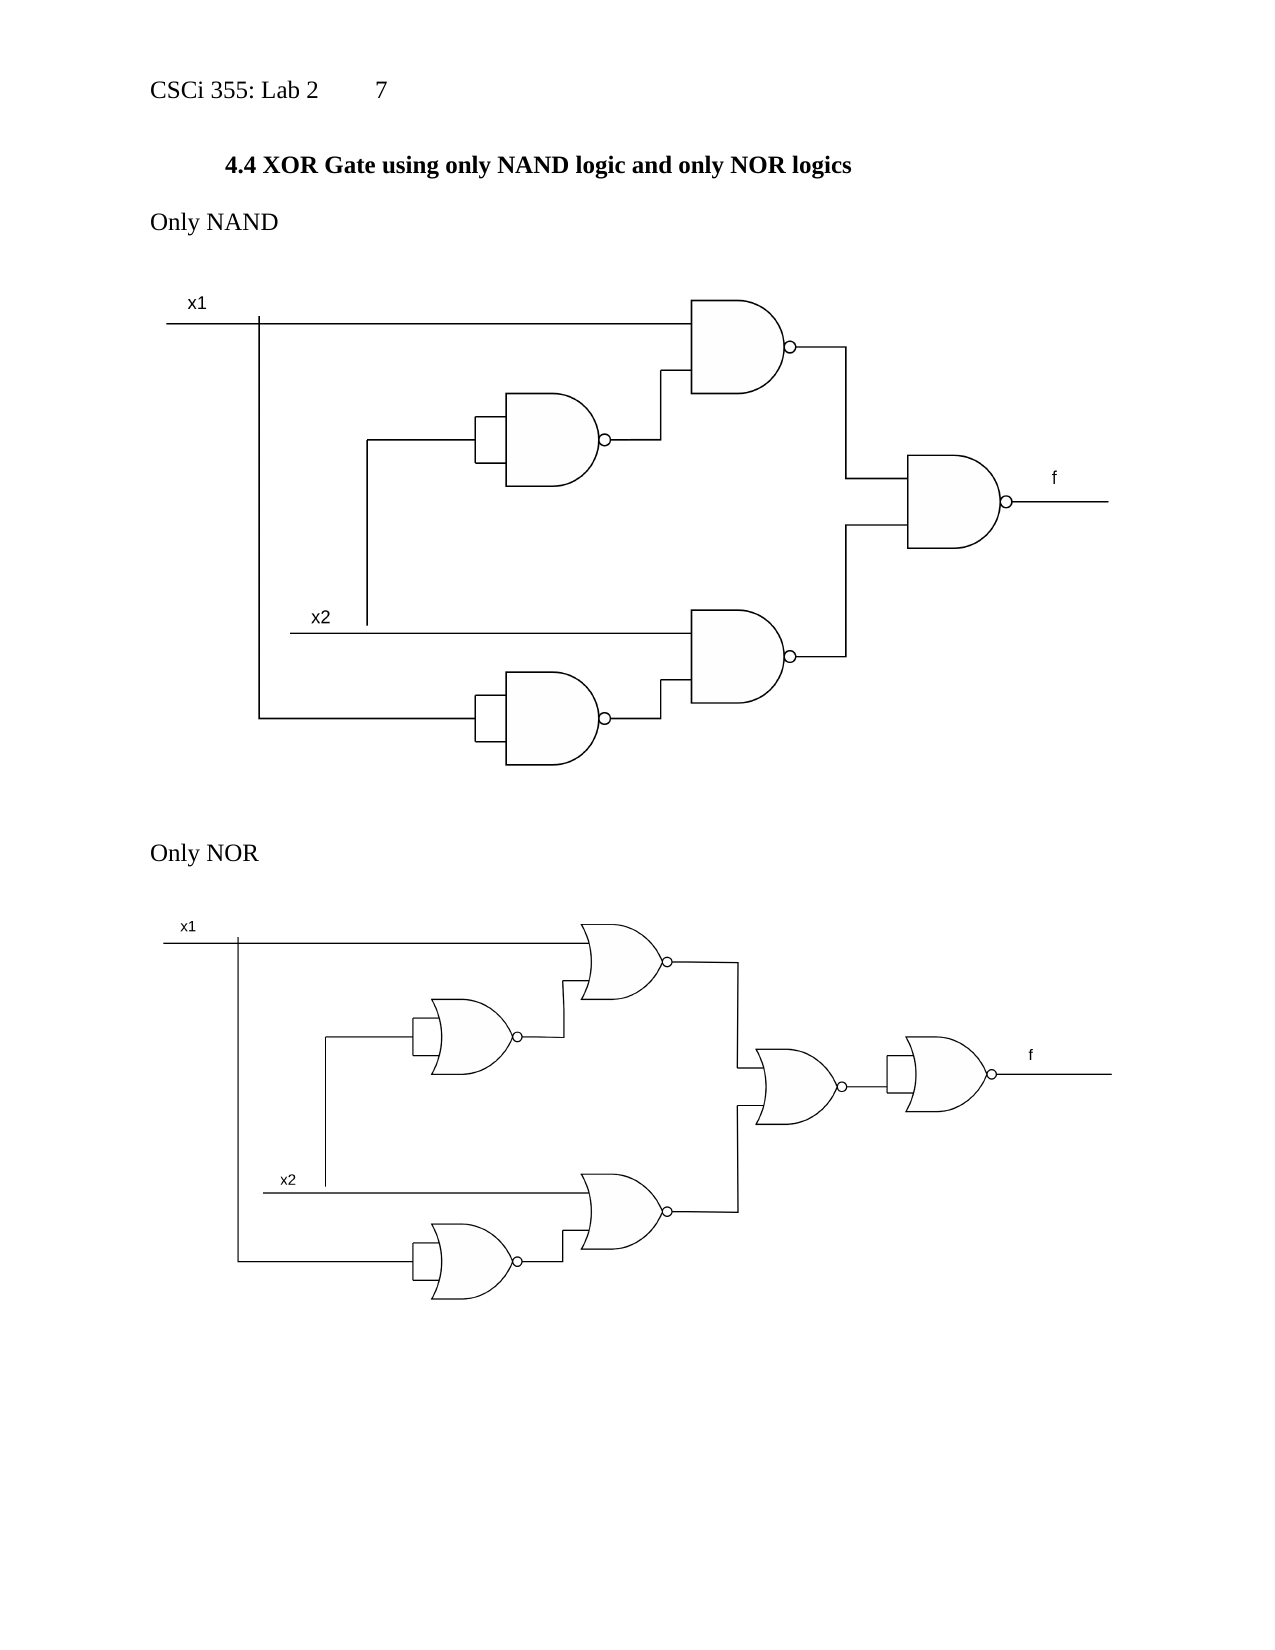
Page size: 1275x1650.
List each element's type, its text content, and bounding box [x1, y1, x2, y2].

text Only NOR [150, 781, 1125, 866]
picture [150, 895, 1125, 1312]
picture [150, 265, 1125, 781]
subtitle XOR Gate using only NAND logic and only NOR logics [225, 150, 1125, 179]
text Only NAND [150, 207, 1125, 236]
